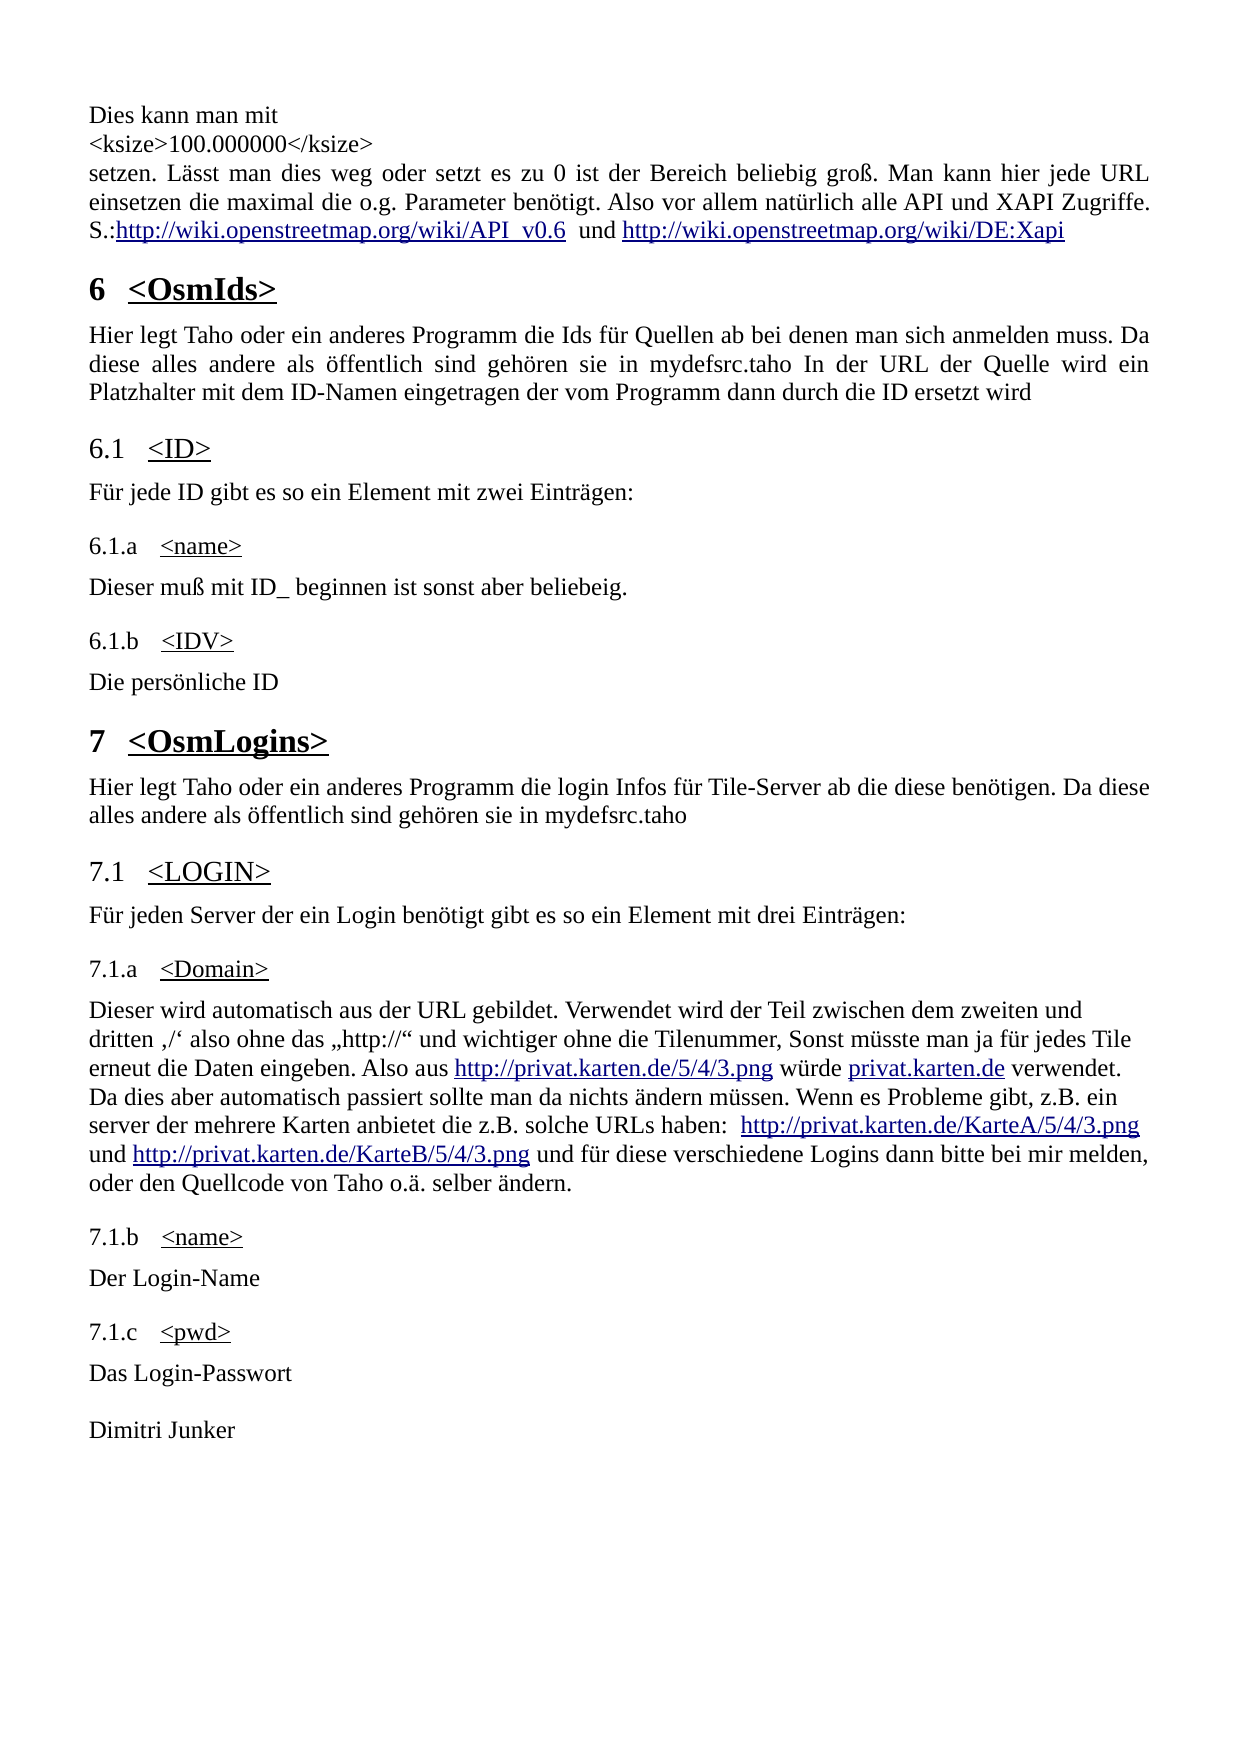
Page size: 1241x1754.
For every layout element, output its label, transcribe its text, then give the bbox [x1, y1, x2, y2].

text Die persönliche ID [88, 667, 1152, 696]
text setzen. Lässt man dies weg oder setzt es zu 0 ist der Bereich beliebig groß. Man kann hier jede URL einsetzen die maximal die o.g. Parameter benötigt. Also vor allem natürlich alle API und XAPI Zugriffe. S.:http://wiki.openstreetmap.org/wiki/API_v0.6 und http://wiki.openstreetmap.org/wiki/DE:Xapi [88, 158, 1152, 244]
subtitle <pwd> [88, 1317, 1152, 1345]
text Für jede ID gibt es so ein Element mit zwei Einträgen: [88, 477, 1152, 506]
text Hier legt Taho oder ein anderes Programm die login Infos für Tile-Server ab die diese benötigen. Da diese alles andere als öffentlich sind gehören sie in mydefsrc.taho [88, 772, 1152, 829]
subtitle <name> [88, 531, 1152, 560]
text Das Login-Passwort [88, 1358, 1152, 1387]
text Für jeden Server der ein Login benötigt gibt es so ein Element mit drei Einträgen: [88, 900, 1152, 929]
text Dieser muß mit ID_ beginnen ist sonst aber beliebeig. [88, 572, 1152, 601]
text Dimitri Junker [88, 1415, 1152, 1444]
text Hier legt Taho oder ein anderes Programm die Ids für Quellen ab bei denen man sich anmelden muss. Da diese alles andere als öffentlich sind gehören sie in mydefsrc.taho In der URL der Quelle wird ein Platzhalter mit dem ID-Namen eingetragen der vom Programm dann durch die ID ersetzt wird [88, 320, 1152, 406]
subtitle <Domain> [88, 954, 1152, 983]
subtitle <OsmLogins> [88, 721, 1152, 759]
subtitle <LOGIN> [88, 854, 1152, 888]
text Dieser wird automatisch aus der URL gebildet. Verwendet wird der Teil zwischen dem zweiten und dritten ‚/‘ also ohne das „http://“ und wichtiger ohne die Tilenummer, Sonst müsste man ja für jedes Tile erneut die Daten eingeben. Also aus http://privat.karten.de/5/4/3.png würde privat.karten.de verwendet. Da dies aber automatisch passiert sollte man da nichts ändern müssen. Wenn es Probleme gibt, z.B. ein server der mehrere Karten anbietet die z.B. solche URLs haben: http://privat.karten.de/KarteA/5/4/3.png und http://privat.karten.de/KarteB/5/4/3.png und für diese verschiedene Logins dann bitte bei mir melden, oder den Quellcode von Taho o.ä. selber ändern. [88, 995, 1152, 1197]
text <ksize>100.000000</ksize> [88, 129, 1152, 158]
subtitle <ID> [88, 431, 1152, 465]
text Dies kann man mit [88, 100, 1152, 129]
subtitle <OsmIds> [88, 269, 1152, 307]
subtitle <IDV> [88, 626, 1152, 655]
subtitle <name> [88, 1222, 1152, 1250]
text Der Login-Name [88, 1263, 1152, 1292]
